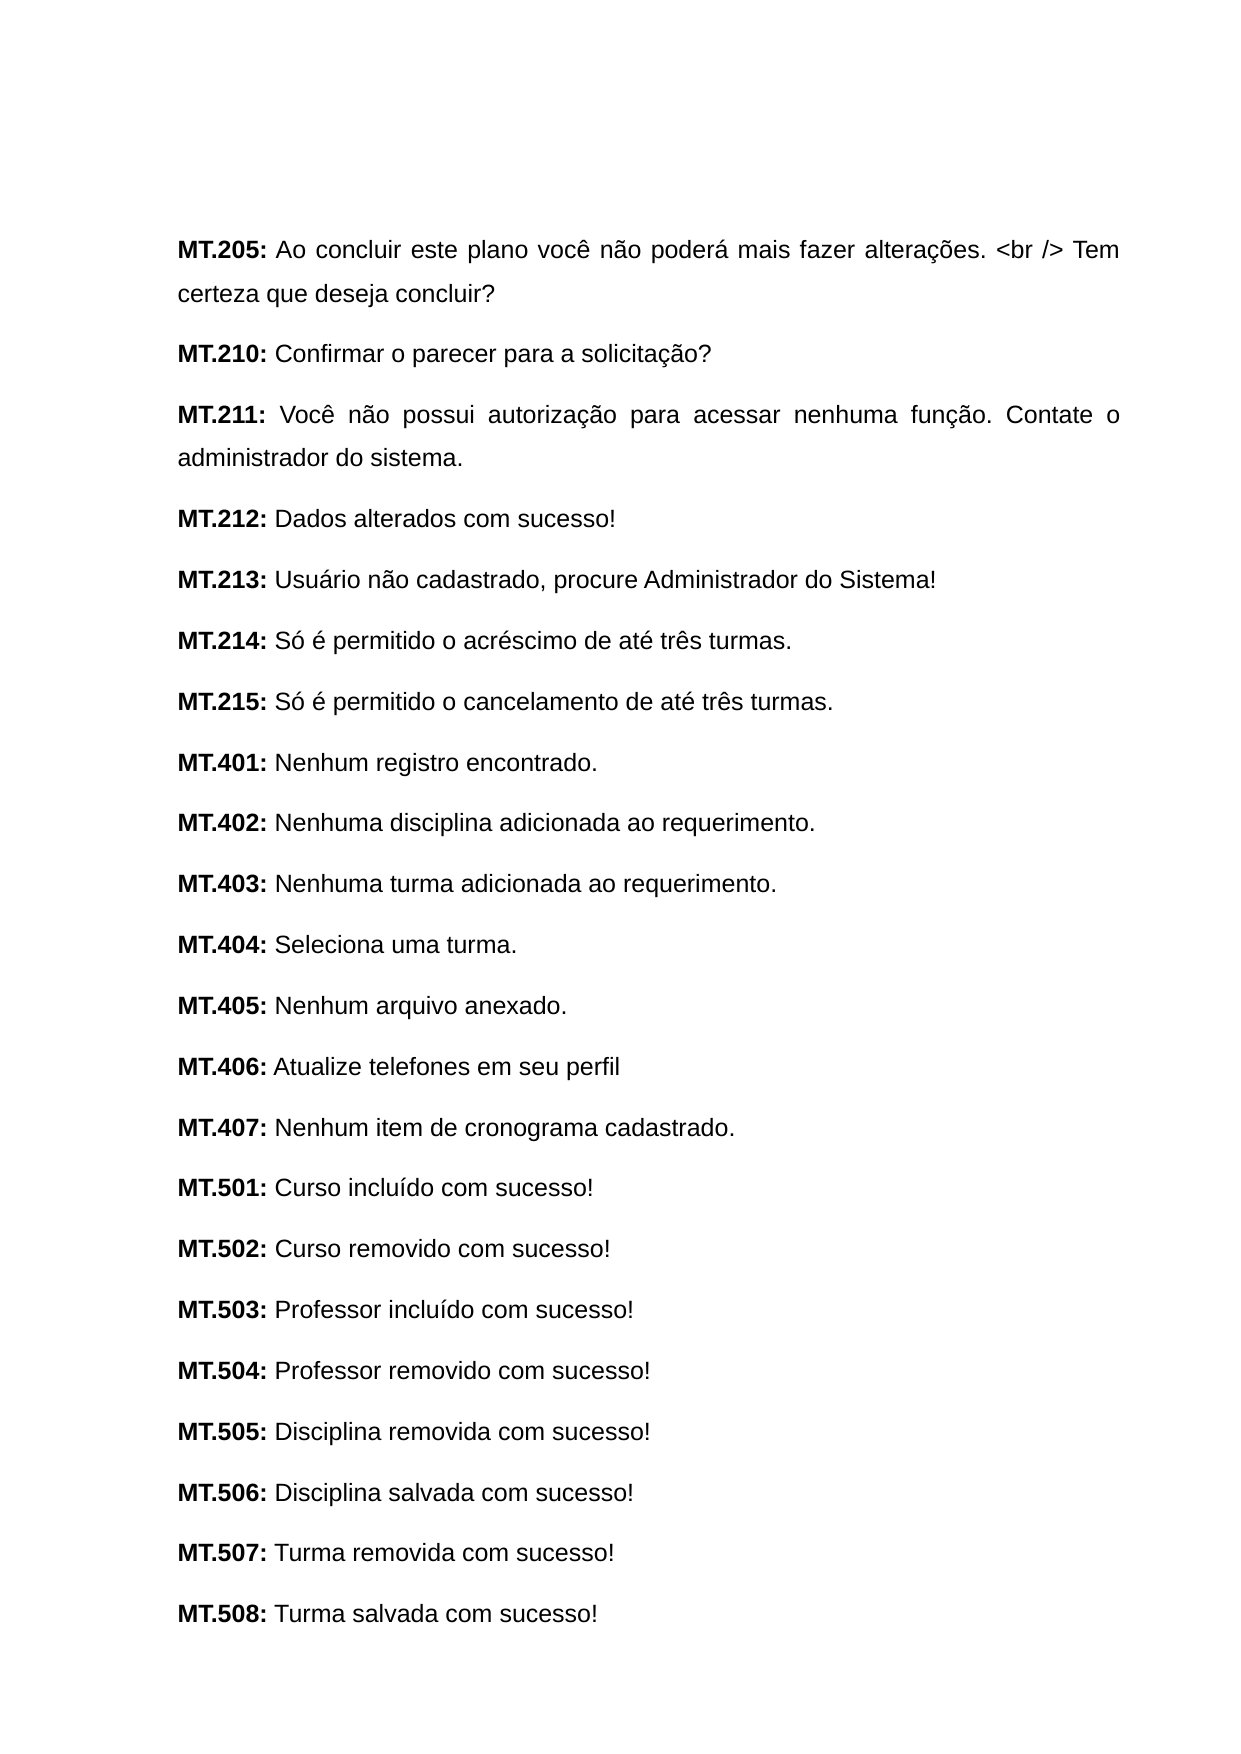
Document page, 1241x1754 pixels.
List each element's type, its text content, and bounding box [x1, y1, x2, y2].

text MT.402: Nenhuma disciplina adicionada ao requerimento. [177, 808, 1122, 837]
text MT.205: Ao concluir este plano você não poderá mais fazer alterações. <br /> Tem certeza que deseja concluir? [177, 235, 1122, 307]
text MT.211: Você não possui autorização para acessar nenhuma função. Contate o administrador do sistema. [177, 400, 1122, 472]
text MT.502: Curso removido com sucesso! [177, 1234, 1122, 1263]
text MT.405: Nenhum arquivo anexado. [177, 991, 1122, 1019]
text MT.508: Turma salvada com sucesso! [177, 1599, 1122, 1628]
text MT.215: Só é permitido o cancelamento de até três turmas. [177, 687, 1122, 715]
text MT.404: Seleciona uma turma. [177, 930, 1122, 959]
text MT.503: Professor incluído com sucesso! [177, 1295, 1122, 1324]
text MT.406: Atualize telefones em seu perfil [177, 1052, 1122, 1080]
text MT.213: Usuário não cadastrado, procure Administrador do Sistema! [177, 565, 1122, 594]
text MT.212: Dados alterados com sucesso! [177, 504, 1122, 533]
text MT.506: Disciplina salvada com sucesso! [177, 1477, 1122, 1506]
text MT.504: Professor removido com sucesso! [177, 1356, 1122, 1384]
text MT.210: Confirmar o parecer para a solicitação? [177, 339, 1122, 368]
text MT.407: Nenhum item de cronograma cadastrado. [177, 1112, 1122, 1141]
text MT.403: Nenhuma turma adicionada ao requerimento. [177, 869, 1122, 898]
text MT.401: Nenhum registro encontrado. [177, 747, 1122, 776]
text MT.214: Só é permitido o acréscimo de até três turmas. [177, 626, 1122, 654]
text MT.501: Curso incluído com sucesso! [177, 1173, 1122, 1202]
text MT.507: Turma removida com sucesso! [177, 1538, 1122, 1567]
text MT.505: Disciplina removida com sucesso! [177, 1417, 1122, 1445]
